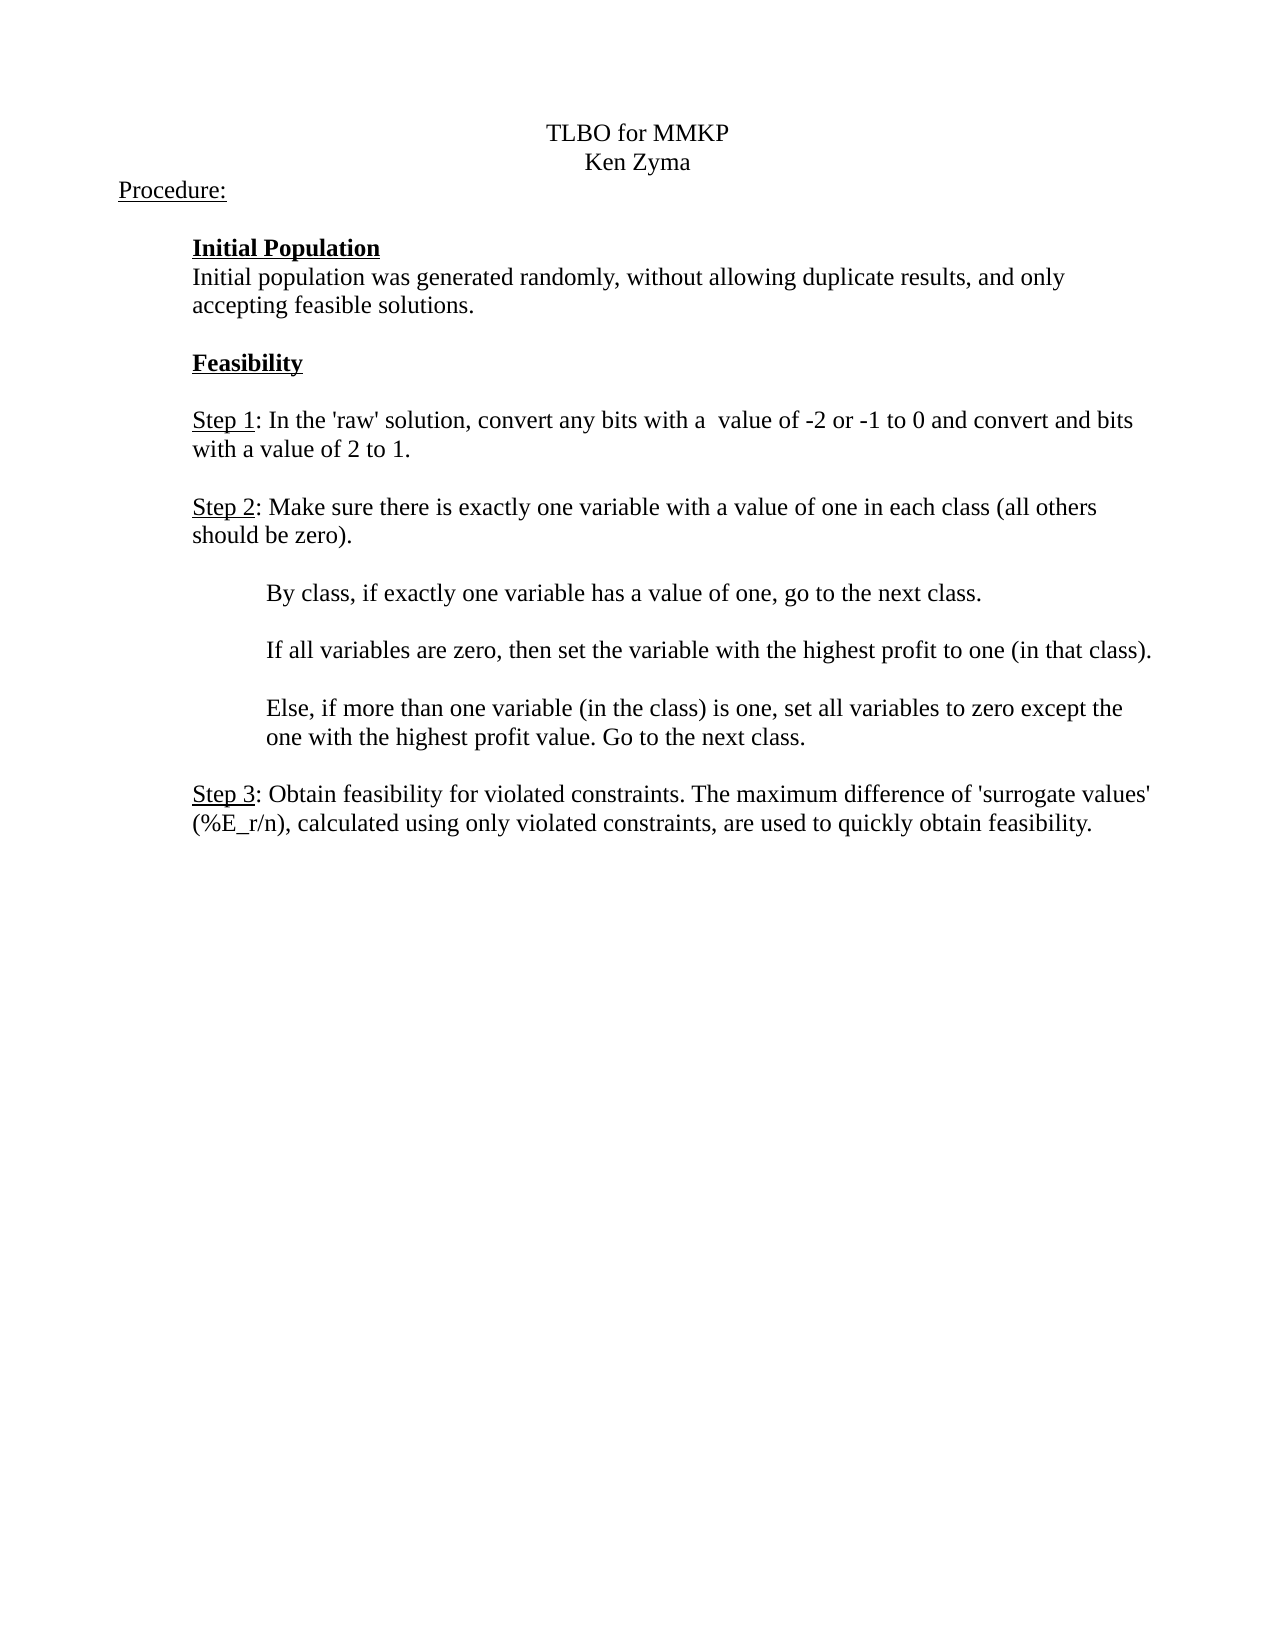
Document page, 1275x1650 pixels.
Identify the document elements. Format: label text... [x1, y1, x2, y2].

text Initial population was generated randomly, without allowing duplicate results, and only accepting feasible solutions. [118, 262, 1157, 319]
text Step 2: Make sure there is exactly one variable with a value of one in each class (all others should be zero). [118, 492, 1157, 549]
text By class, if exactly one variable has a value of one, go to the next class. [118, 578, 1157, 607]
text TLBO for MMKP [118, 118, 1157, 147]
text Step 3: Obtain feasibility for violated constraints. The maximum difference of 'surrogate values' (%E_r/n), calculated using only violated constraints, are used to quickly obtain feasibility. [118, 779, 1157, 837]
text Ken Zyma [118, 147, 1157, 176]
text Feasibility [118, 348, 1157, 377]
text Step 1: In the 'raw' solution, convert any bits with a value of -2 or -1 to 0 and convert and bits with a value of 2 to 1. [118, 406, 1157, 463]
text Initial Population [118, 233, 1157, 262]
text Procedure: [118, 176, 1157, 204]
text Else, if more than one variable (in the class) is one, set all variables to zero except the one with the highest profit value. Go to the next class. [118, 693, 1157, 751]
text If all variables are zero, then set the variable with the highest profit to one (in that class). [118, 636, 1157, 664]
